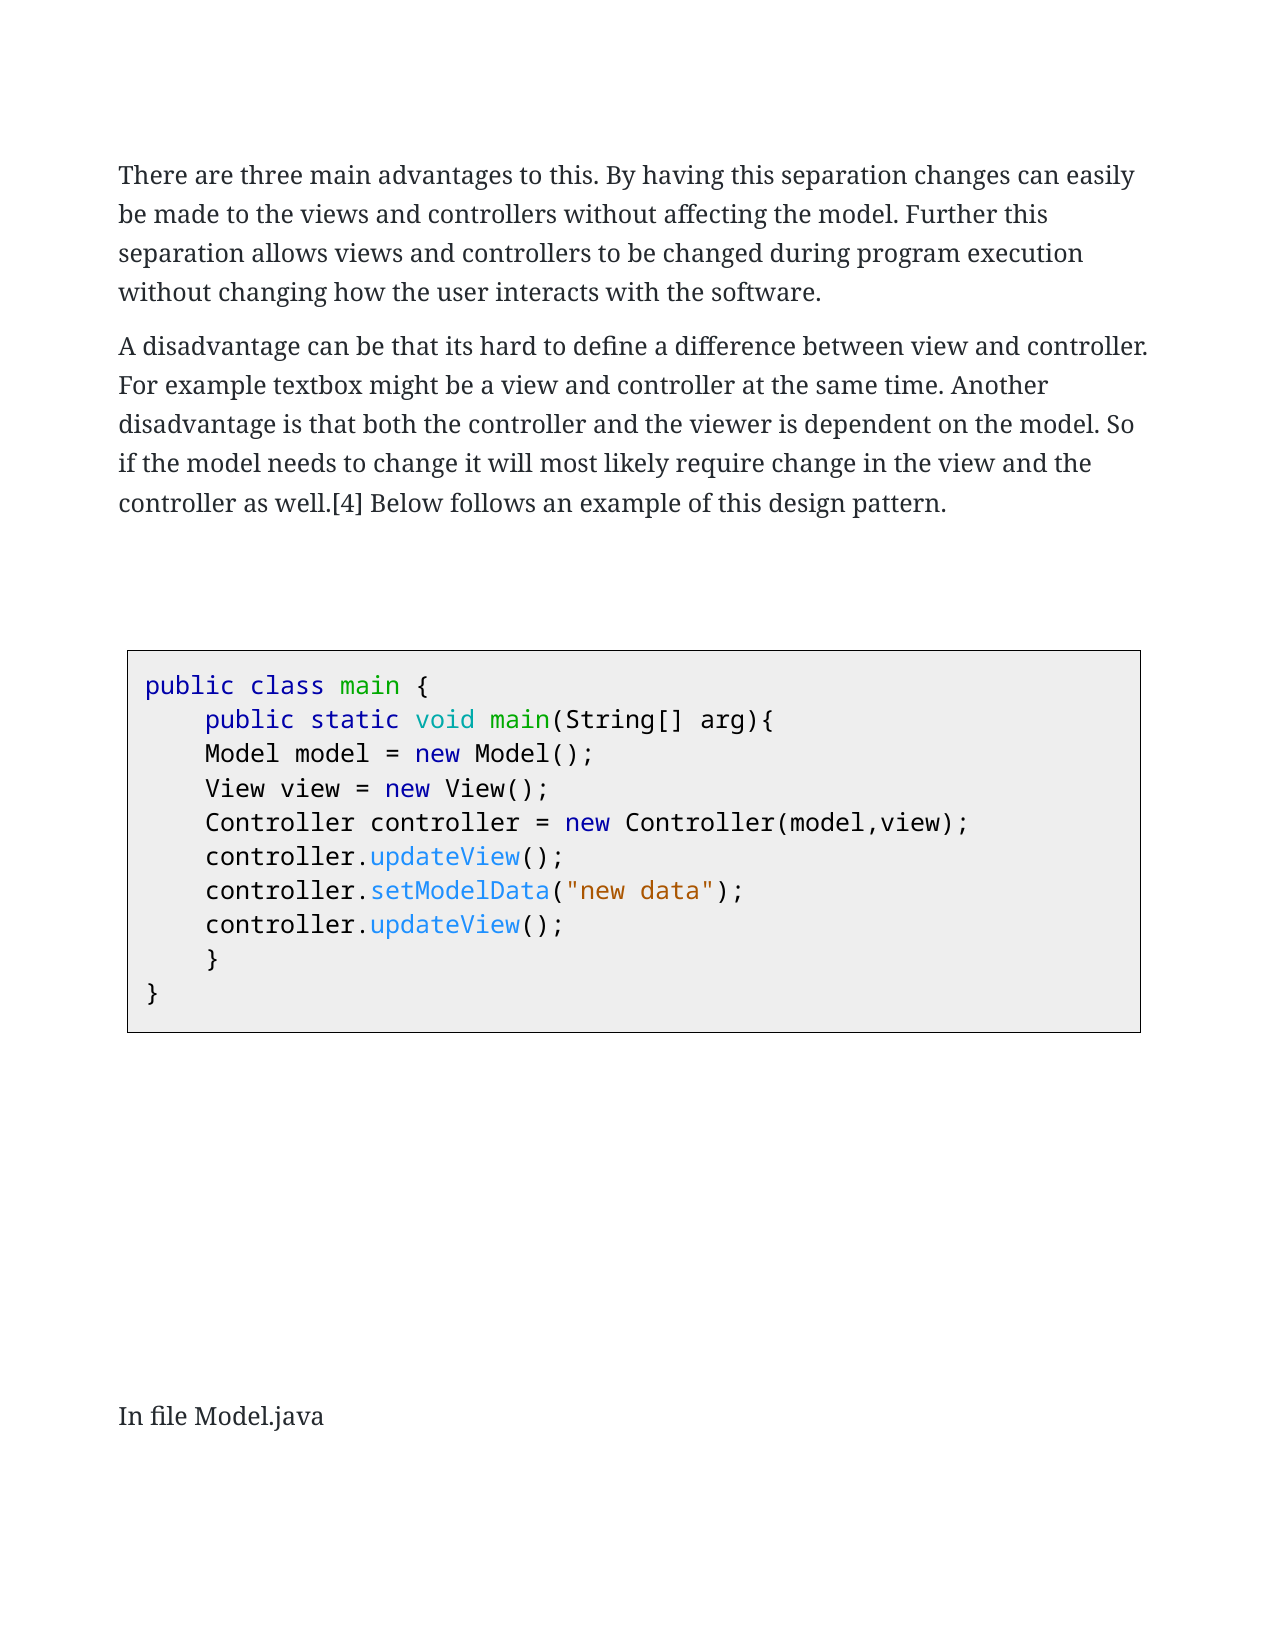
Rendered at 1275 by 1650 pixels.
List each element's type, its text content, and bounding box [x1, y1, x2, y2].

text A disadvantage can be that its hard to define a difference between view and controller. For example textbox might be a view and controller at the same time. Another disadvantage is that both the controller and the viewer is dependent on the model. So if the model needs to change it will most likely require change in the view and the controller as well.[4] Below follows an example of this design pattern. [118, 328, 1157, 519]
text In file Model.java [118, 1399, 1157, 1433]
text There are three main advantages to this. By having this separation changes can easily be made to the views and controllers without affecting the model. Further this separation allows views and controllers to be changed during program execution without changing how the user interacts with the software. [118, 118, 1157, 309]
